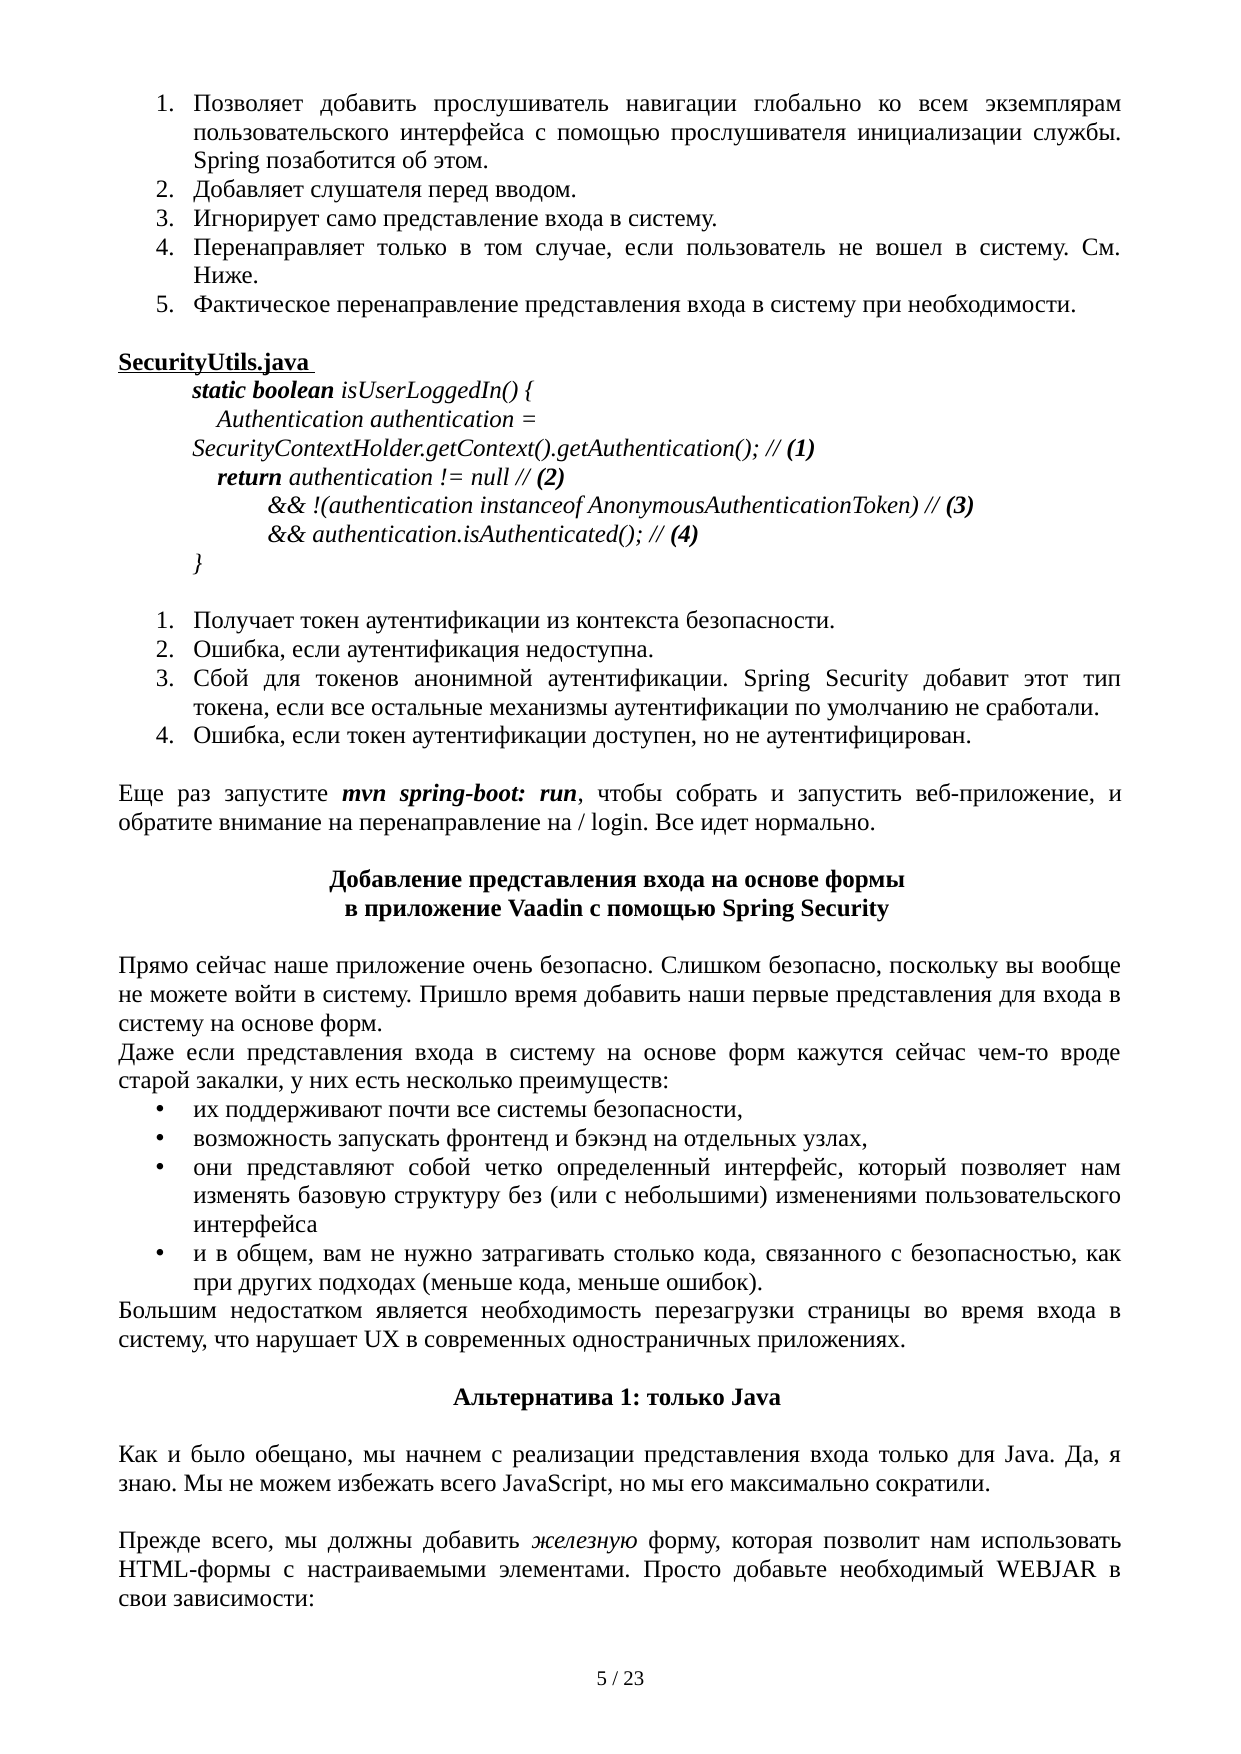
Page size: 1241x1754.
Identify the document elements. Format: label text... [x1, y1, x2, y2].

text static boolean isUserLoggedIn() { [192, 375, 1122, 404]
list Ошибка, если токен аутентификации доступен, но не аутентифицирован. [156, 720, 1122, 749]
text Большим недостатком является необходимость перезагрузки страницы во время входа в систему, что нарушает UX в современных одностраничных приложениях. [118, 1295, 1122, 1353]
text Authentication authentication = SecurityContextHolder.getContext().getAuthentication(); // (1) [192, 404, 1122, 462]
list Фактическое перенаправление представления входа в систему при необходимости. [156, 289, 1122, 318]
text в приложение Vaadin с помощью Spring Security [118, 893, 1122, 922]
list и в общем, вам не нужно затрагивать столько кода, связанного с безопасностью, как при других подходах (меньше кода, меньше ошибок). [156, 1238, 1122, 1295]
list они представляют собой четко определенный интерфейс, который позволяет нам изменять базовую структуру без (или с небольшими) изменениями пользовательского интерфейса [156, 1152, 1122, 1238]
text Еще раз запустите mvn spring-boot: run, чтобы собрать и запустить веб-приложение, и обратите внимание на перенаправление на / login. Все идет нормально. [118, 749, 1122, 835]
text Даже если представления входа в систему на основе форм кажутся сейчас чем-то вроде старой закалки, у них есть несколько преимуществ: [118, 1037, 1122, 1094]
text Прежде всего, мы должны добавить железную форму, которая позволит нам использовать HTML-формы с настраиваемыми элементами. Просто добавьте необходимый WEBJAR в свои зависимости: [118, 1497, 1122, 1612]
text Альтернатива 1: только Java [118, 1382, 1122, 1410]
text } [192, 548, 1122, 577]
text && authentication.isAuthenticated(); // (4) [192, 519, 1122, 548]
list Перенаправляет только в том случае, если пользователь не вошел в систему. См. Ниже. [156, 232, 1122, 289]
list Добавляет слушателя перед вводом. [156, 174, 1122, 203]
text Добавление представления входа на основе формы [118, 864, 1122, 893]
text Как и было обещано, мы начнем с реализации представления входа только для Java. Да, я знаю. Мы не можем избежать всего JavaScript, но мы его максимально сократили. [118, 1439, 1122, 1497]
list Игнорирует само представление входа в систему. [156, 203, 1122, 232]
text return authentication != null // (2) [192, 462, 1122, 490]
text SecurityUtils.java [118, 347, 1122, 375]
text && !(authentication instanceof AnonymousAuthenticationToken) // (3) [192, 490, 1122, 519]
list возможность запускать фронтенд и бэкэнд на отдельных узлах, [156, 1123, 1122, 1152]
text Прямо сейчас наше приложение очень безопасно. Слишком безопасно, поскольку вы вообще не можете войти в систему. Пришло время добавить наши первые представления для входа в систему на основе форм. [118, 950, 1122, 1037]
list Сбой для токенов анонимной аутентификации. Spring Security добавит этот тип токена, если все остальные механизмы аутентификации по умолчанию не сработали. [156, 663, 1122, 720]
list Получает токен аутентификации из контекста безопасности. [156, 605, 1122, 634]
list Ошибка, если аутентификация недоступна. [156, 634, 1122, 663]
list Позволяет добавить прослушиватель навигации глобально ко всем экземплярам пользовательского интерфейса с помощью прослушивателя инициализации службы. Spring позаботится об этом. [156, 88, 1122, 174]
list их поддерживают почти все системы безопасности, [156, 1094, 1122, 1123]
